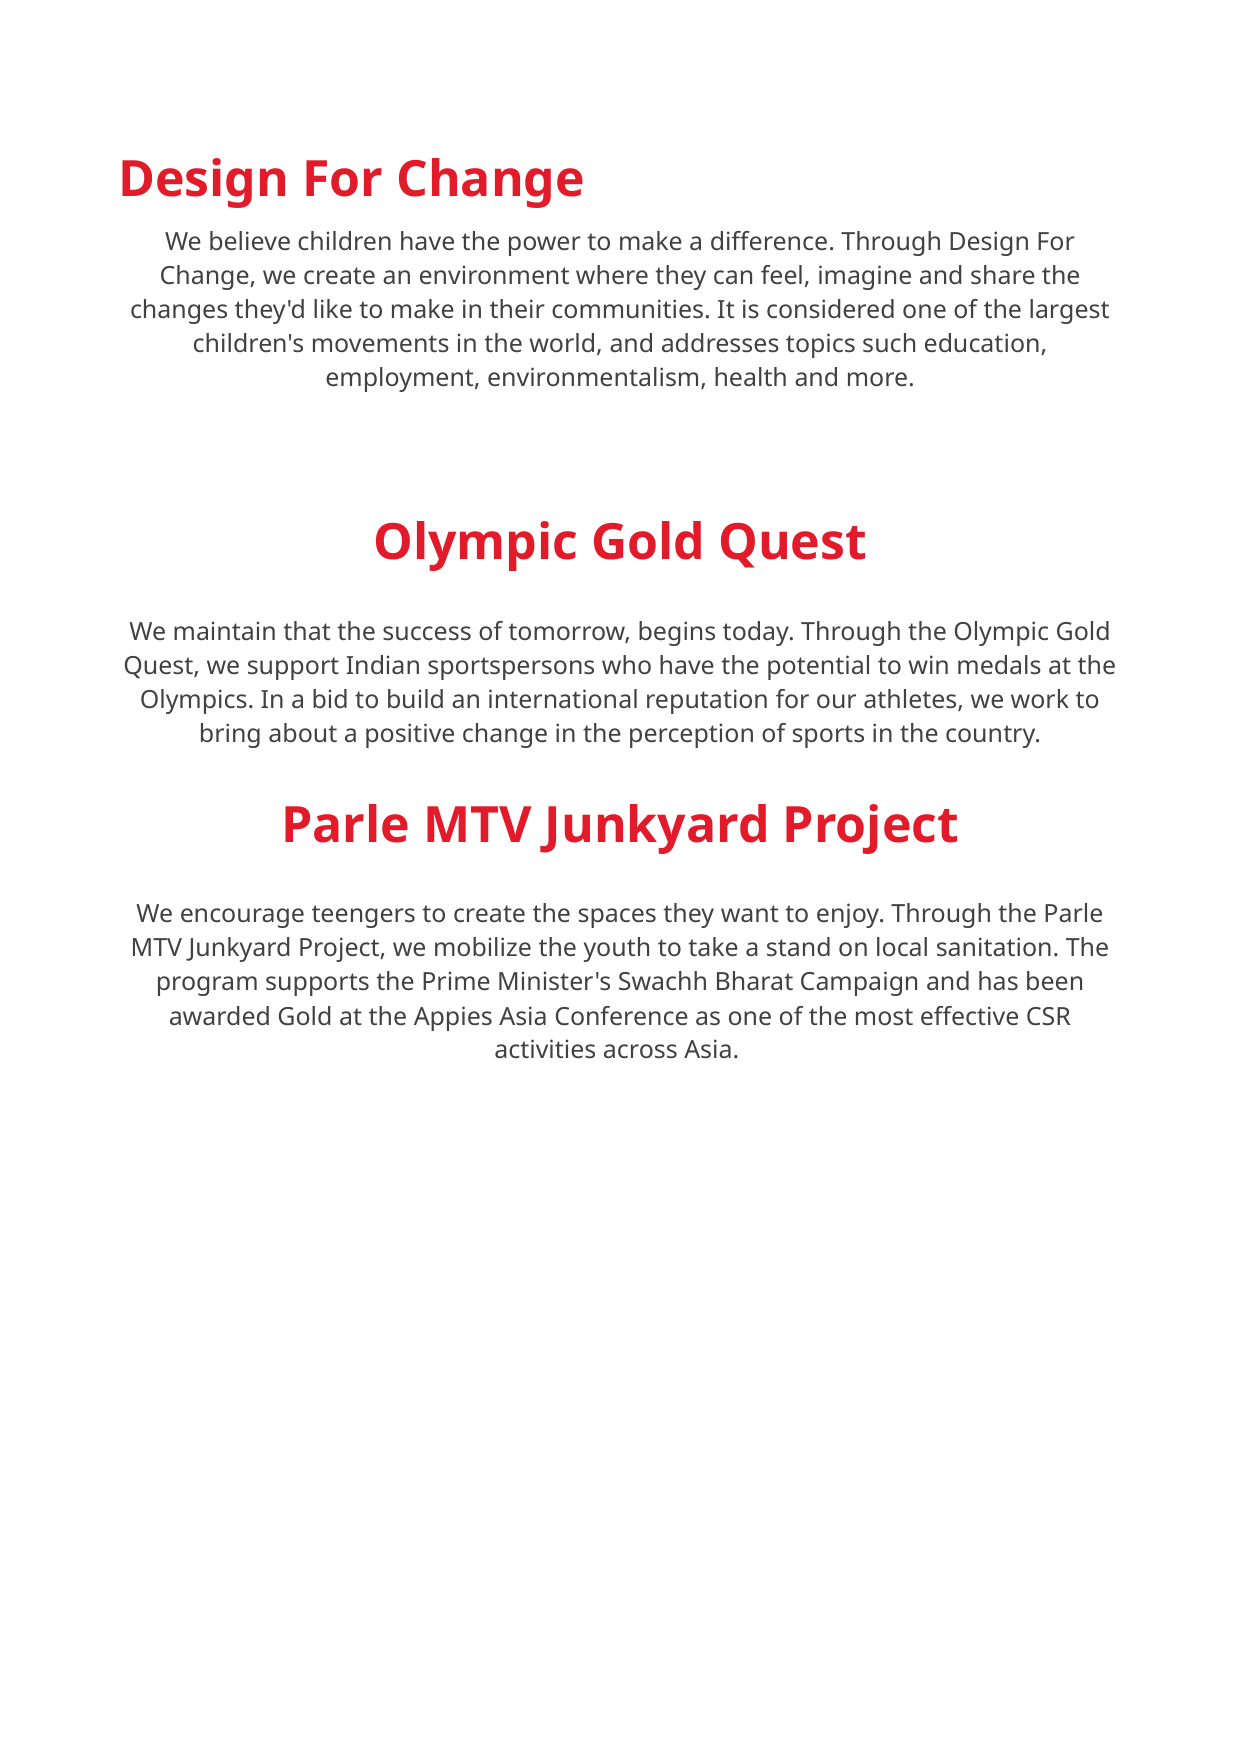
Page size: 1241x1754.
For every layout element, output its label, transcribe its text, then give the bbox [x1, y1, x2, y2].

text We believe children have the power to make a difference. Through Design For Change, we create an environment where they can feel, imagine and share the changes they'd like to make in their communities. It is considered one of the largest children's movements in the world, and addresses topics such education, employment, environmentalism, health and more. [118, 224, 1122, 394]
subtitle Design For Change [118, 143, 1122, 211]
text We maintain that the success of tomorrow, begins today. Through the Olympic Gold Quest, we support Indian sportspersons who have the potential to win medals at the Olympics. In a bid to build an international reputation for our athletes, we work to bring about a positive change in the perception of sports in the country. [118, 613, 1122, 750]
subtitle Olympic Gold Quest [118, 506, 1122, 574]
text We encourage teengers to create the spaces they want to enjoy. Through the Parle MTV Junkyard Project, we mobilize the youth to take a stand on local sanitation. The program supports the Prime Minister's Swachh Bharat Campaign and has been awarded Gold at the Appies Asia Conference as one of the most effective CSR activities across Asia. [118, 896, 1122, 1066]
subtitle Parle MTV Junkyard Project [118, 789, 1122, 857]
